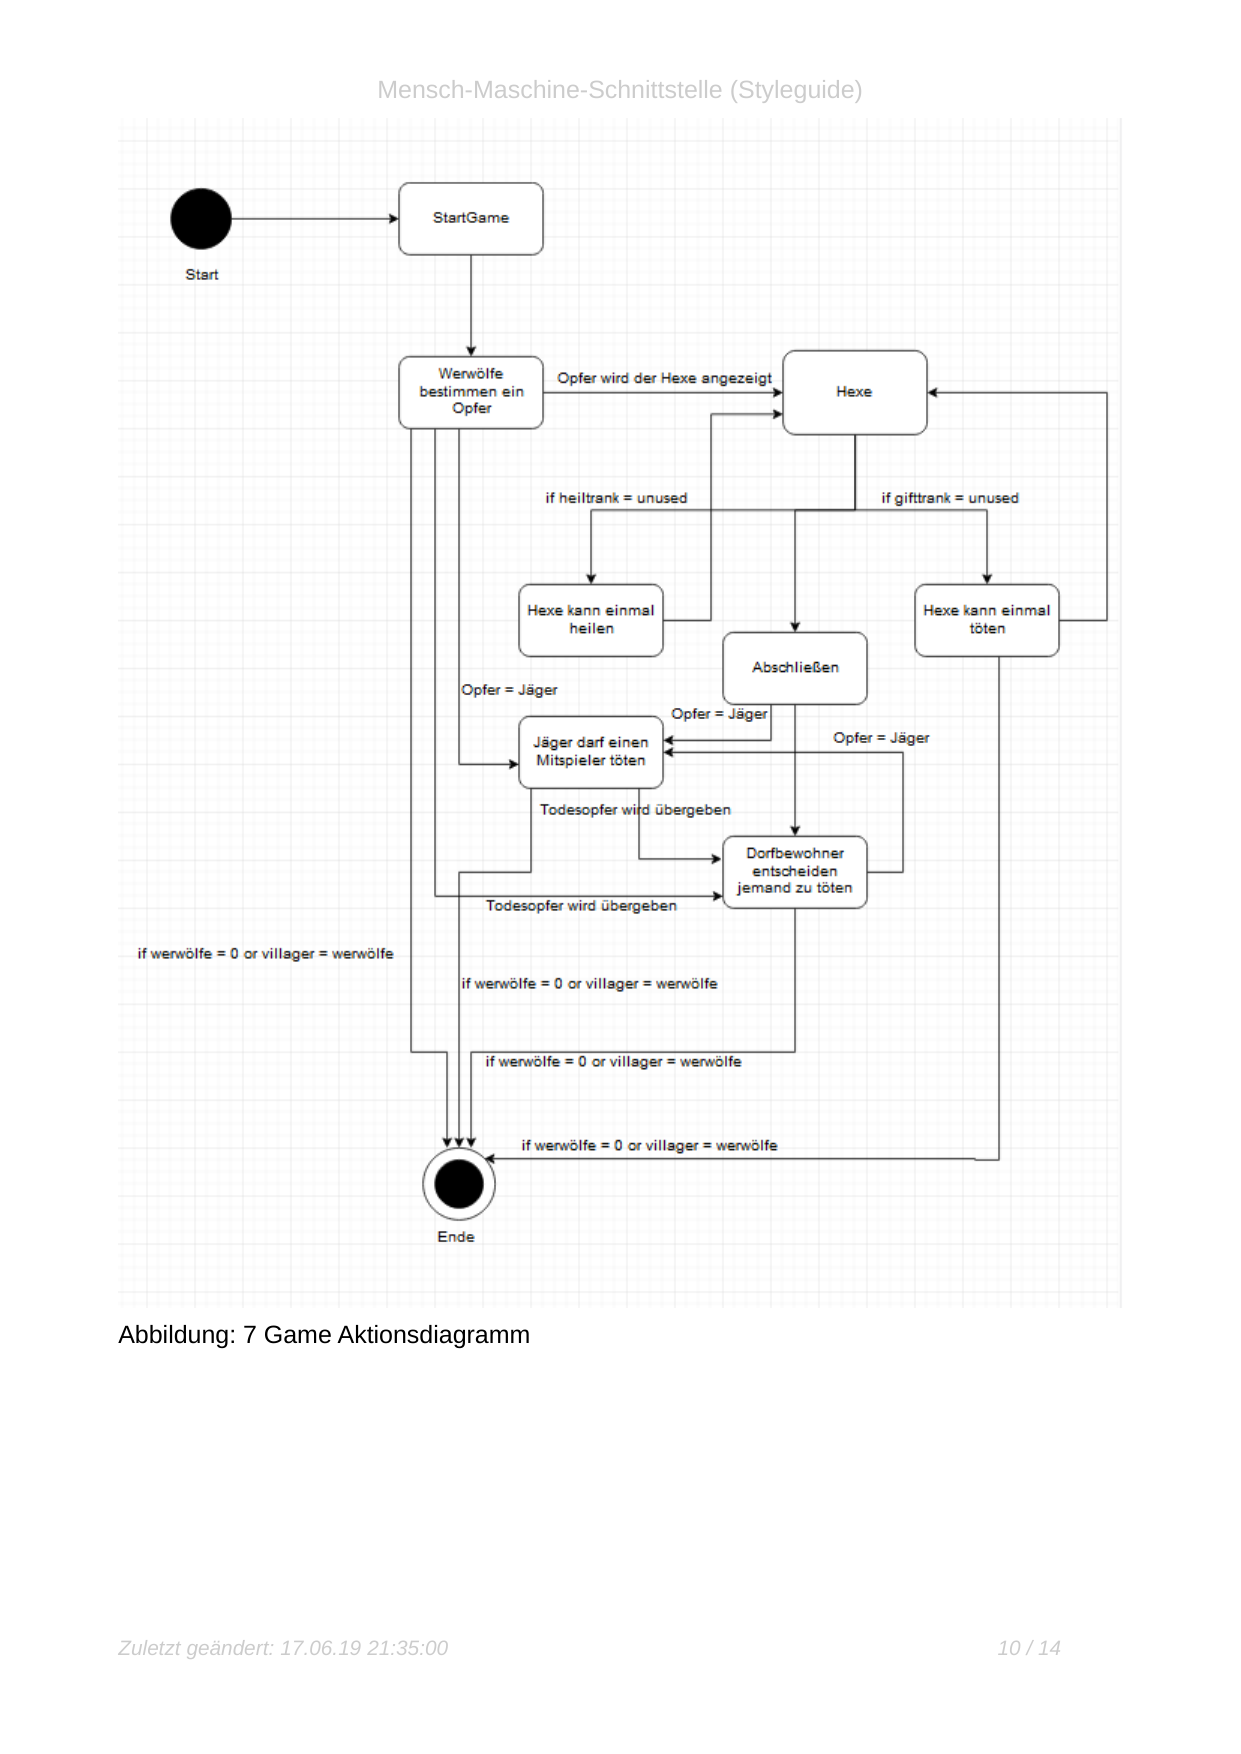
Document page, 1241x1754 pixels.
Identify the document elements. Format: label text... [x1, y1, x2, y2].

text Abbildung: 7 Game Aktionsdiagramm [118, 1320, 1122, 1349]
